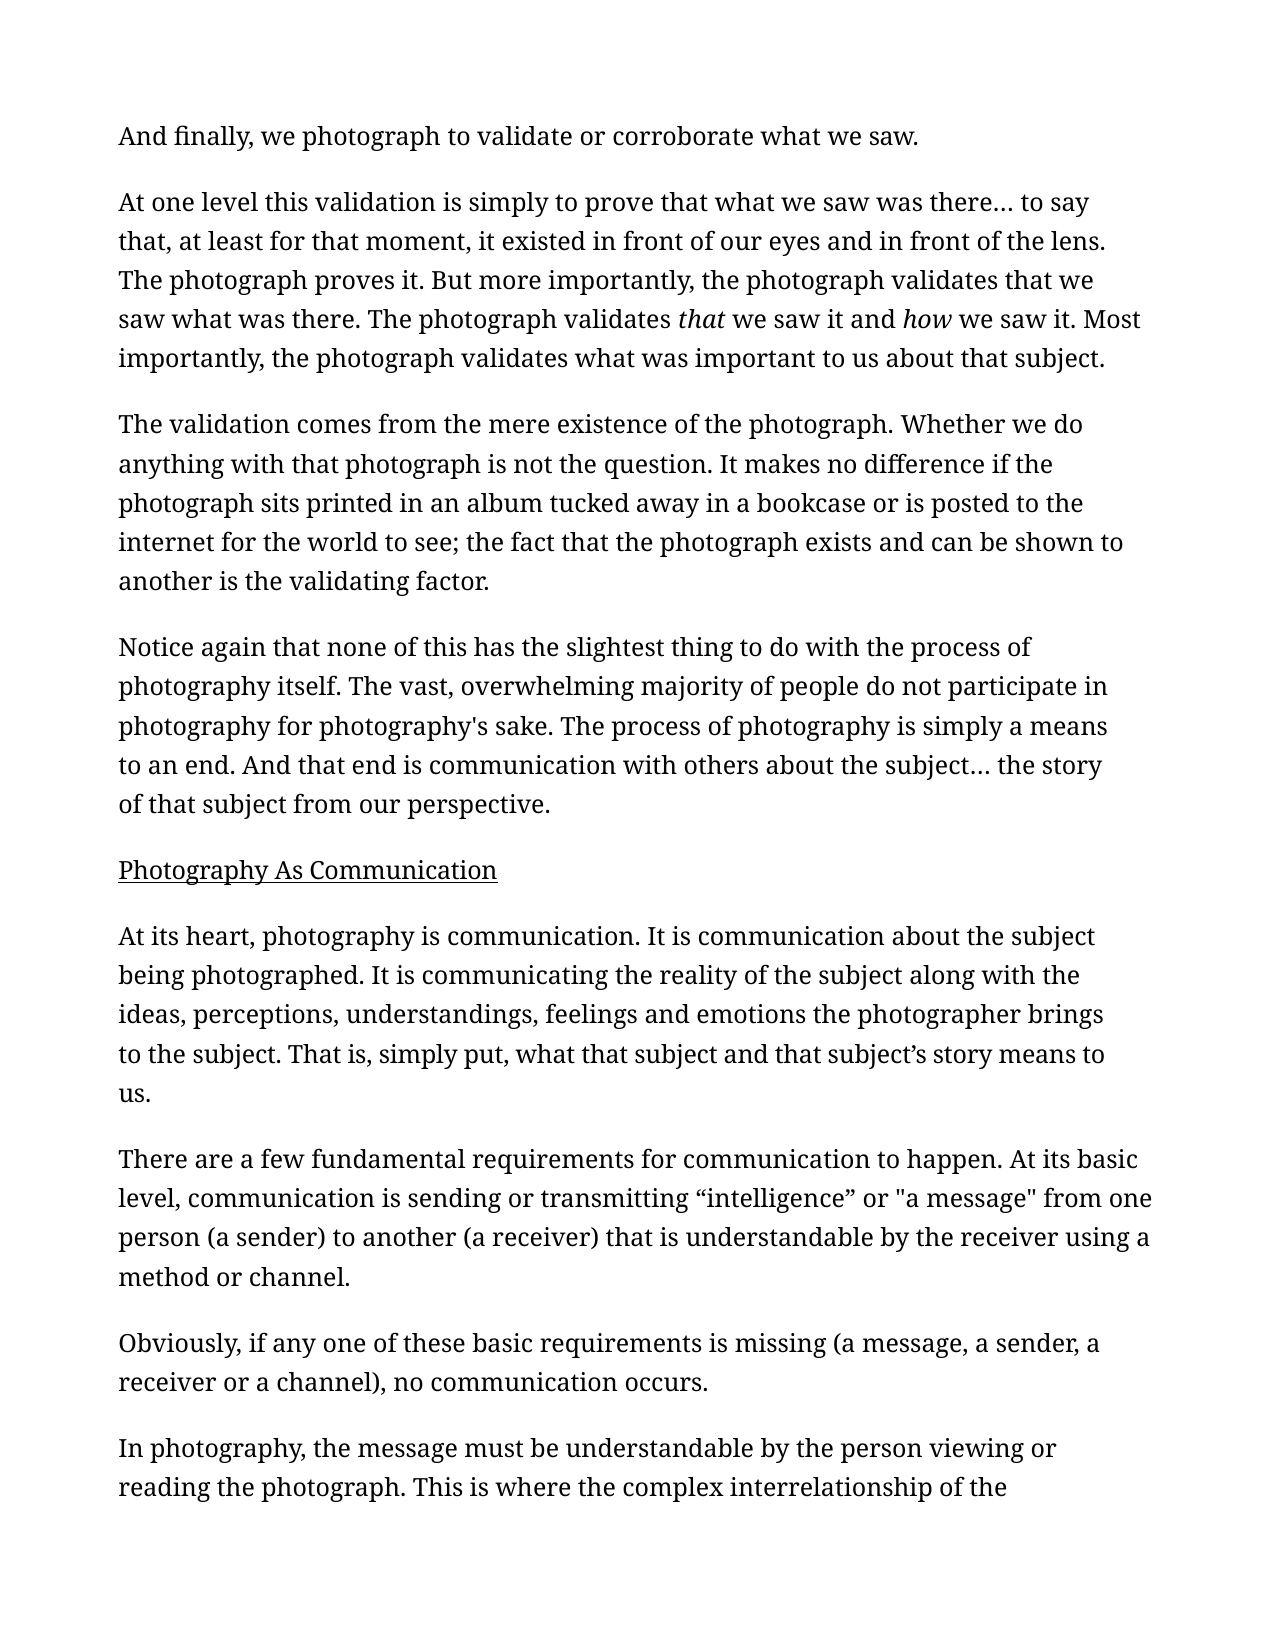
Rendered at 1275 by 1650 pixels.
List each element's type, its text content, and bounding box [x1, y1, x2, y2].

text At its heart, photography is communication. It is communication about the subject being photographed. It is communicating the reality of the subject along with the ideas, perceptions, understandings, feelings and emotions the photographer brings to the subject. That is, simply put, what that subject and that subject’s story means to us. [118, 919, 1133, 1109]
text And finally, we photograph to validate or corroborate what we saw. [118, 118, 1157, 152]
text Notice again that none of this has the slightest thing to do with the process of photography itself. The vast, overwhelming majority of people do not participate in photography for photography's sake. The process of photography is simply a means to an end. And that end is communication with others about the subject… the story of that subject from our perspective. [118, 630, 1132, 821]
text There are a few fundamental requirements for communication to happen. At its basic level, communication is sending or transmitting “intelligence” or "a message" from one person (a sender) to another (a receiver) that is understandable by the receiver using a method or channel. [118, 1142, 1157, 1293]
text Obviously, if any one of these basic requirements is missing (a message, a sender, a receiver or a channel), no communication occurs. [118, 1325, 1157, 1398]
text In photography, the message must be understandable by the person viewing or reading the photograph. This is where the complex interrelationship of the [118, 1431, 1144, 1504]
text The validation comes from the mere existence of the photograph. Whether we do anything with that photograph is not the question. It makes no difference if the photograph sits printed in an album tucked away in a bookcase or is posted to the internet for the world to see; the fact that the photograph exists and can be shown to another is the validating factor. [118, 407, 1138, 598]
subtitle Photography As Communication [118, 853, 1157, 887]
text At one level this validation is simply to prove that what we saw was there… to say that, at least for that moment, it existed in front of our eyes and in front of the lens. The photograph proves it. But more importantly, the photograph validates that we saw what was there. The photograph validates that we saw it and how we saw it. Most importantly, the photograph validates what was important to us about that subject. [118, 184, 1142, 375]
